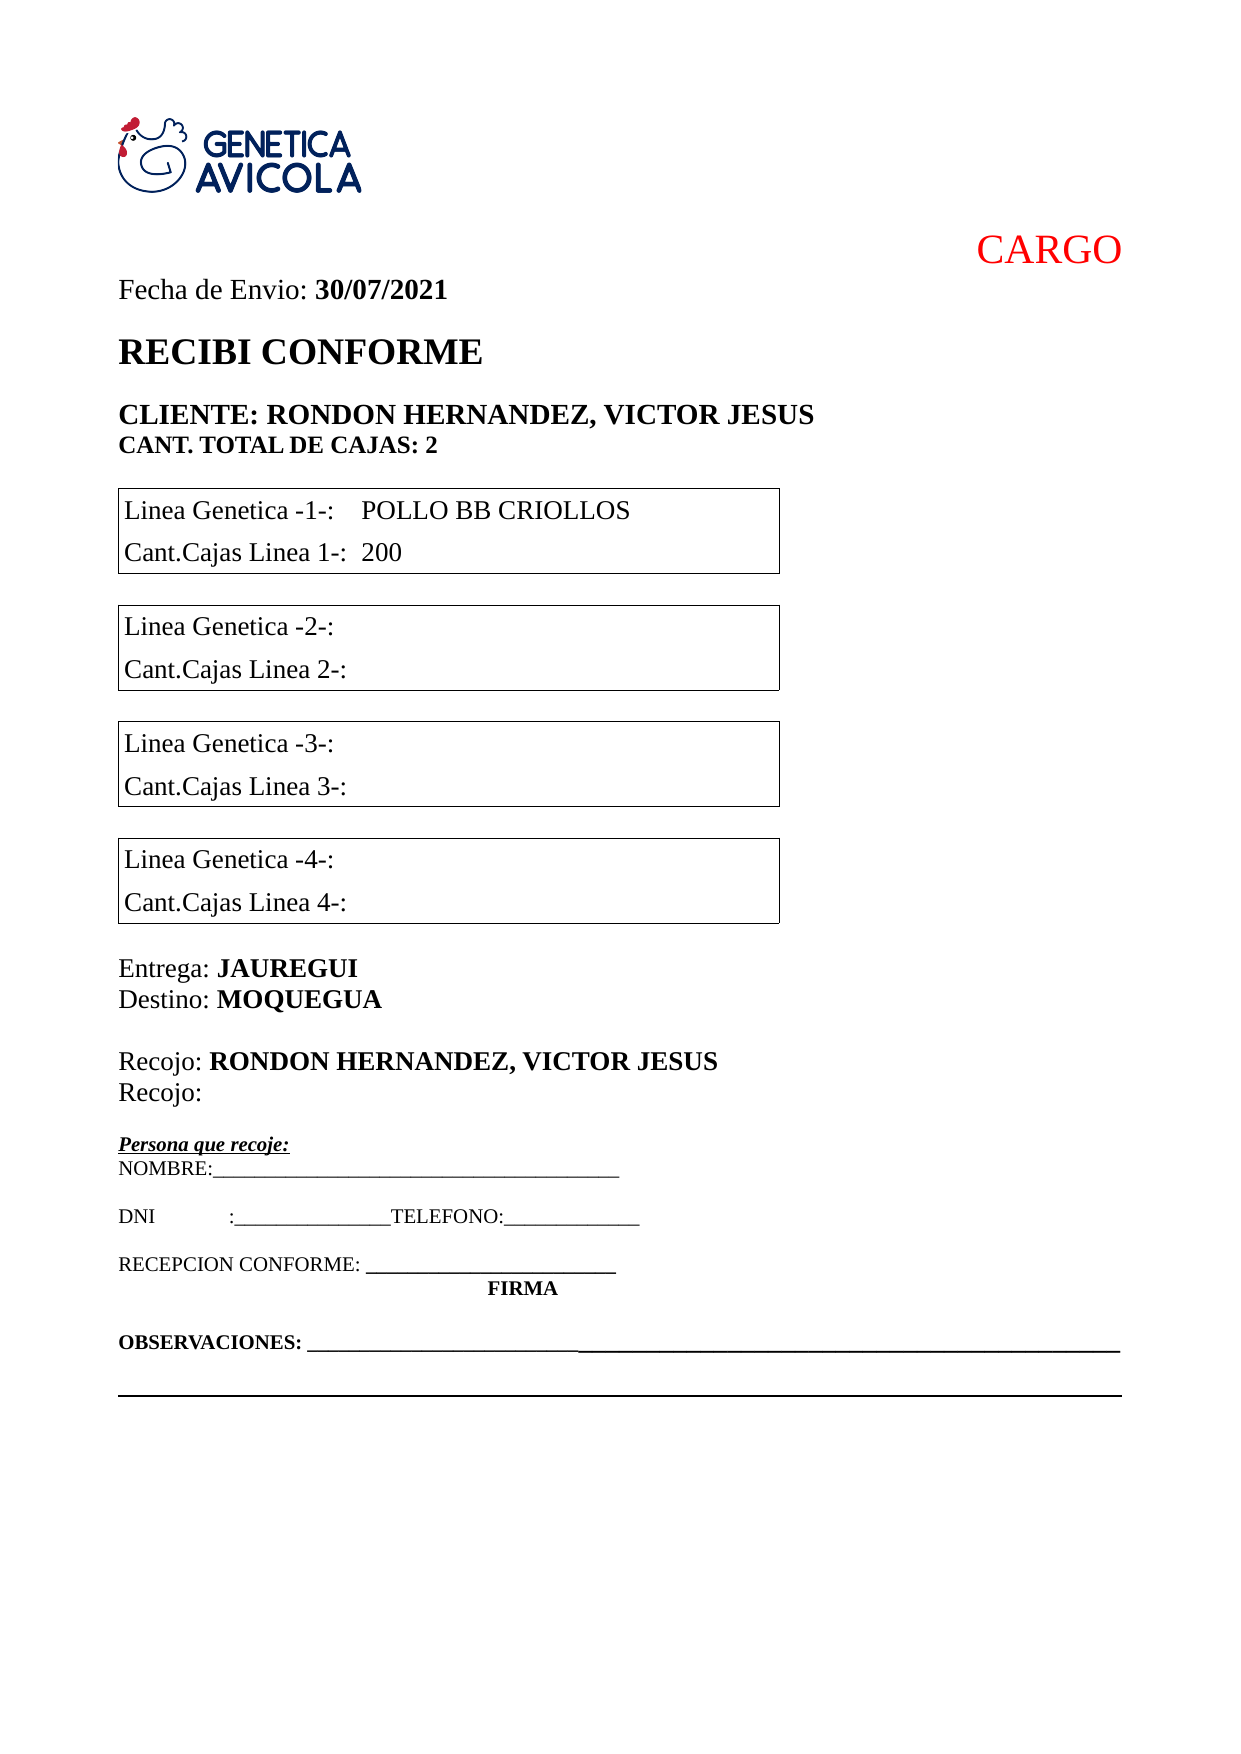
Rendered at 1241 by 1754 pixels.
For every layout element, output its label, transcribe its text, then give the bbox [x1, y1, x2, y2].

table_cell Linea Genetica -2-: [119, 606, 356, 647]
table_cell [356, 574, 779, 604]
text OBSERVACIONES: __________________________________________________________________ [118, 1324, 1122, 1355]
text RECEPCION CONFORME: ________________________ [118, 1252, 1122, 1276]
text RECIBI CONFORME [118, 330, 1122, 373]
table_cell [356, 647, 779, 690]
table_cell Cant.Cajas Linea 3-: [119, 764, 356, 806]
text FIRMA [118, 1276, 1122, 1300]
table_cell [118, 574, 356, 604]
picture [117, 117, 362, 193]
text CANT. TOTAL DE CAJAS: 2 [118, 431, 1122, 459]
table_cell [118, 807, 356, 838]
table_cell [356, 722, 779, 764]
text Recojo: RONDON HERNANDEZ, VICTOR JESUS [118, 1045, 1122, 1076]
table_cell [356, 880, 779, 923]
table_header POLLO BB CRIOLLOS [356, 489, 779, 531]
table_header Linea Genetica -1-: [119, 489, 356, 531]
table_cell Cant.Cajas Linea 1-: [119, 531, 356, 573]
table_cell Cant.Cajas Linea 2-: [119, 647, 356, 690]
text NOMBRE:_______________________________________ [118, 1156, 1122, 1180]
text CLIENTE: RONDON HERNANDEZ, VICTOR JESUS [118, 397, 1122, 431]
text Fecha de Envio: 30/07/2021 [118, 272, 1122, 306]
table_cell Linea Genetica -3-: [119, 722, 356, 764]
text Persona que recoje: [118, 1132, 1122, 1156]
table_cell Cant.Cajas Linea 4-: [119, 880, 356, 923]
text Recojo: [118, 1076, 1122, 1108]
text Entrega: JAUREGUI [118, 952, 1122, 983]
table_cell [118, 691, 356, 721]
table_cell Linea Genetica -4-: [119, 839, 356, 880]
text Destino: MOQUEGUA [118, 983, 1122, 1014]
text CARGO [118, 224, 1122, 272]
text DNI :_______________TELEFONO:_____________ [118, 1204, 1122, 1228]
table_cell [356, 691, 779, 721]
table_cell [356, 606, 779, 647]
table_cell [356, 807, 779, 838]
table_cell 200 [356, 531, 779, 573]
table_cell [356, 839, 779, 880]
table_cell [356, 764, 779, 806]
